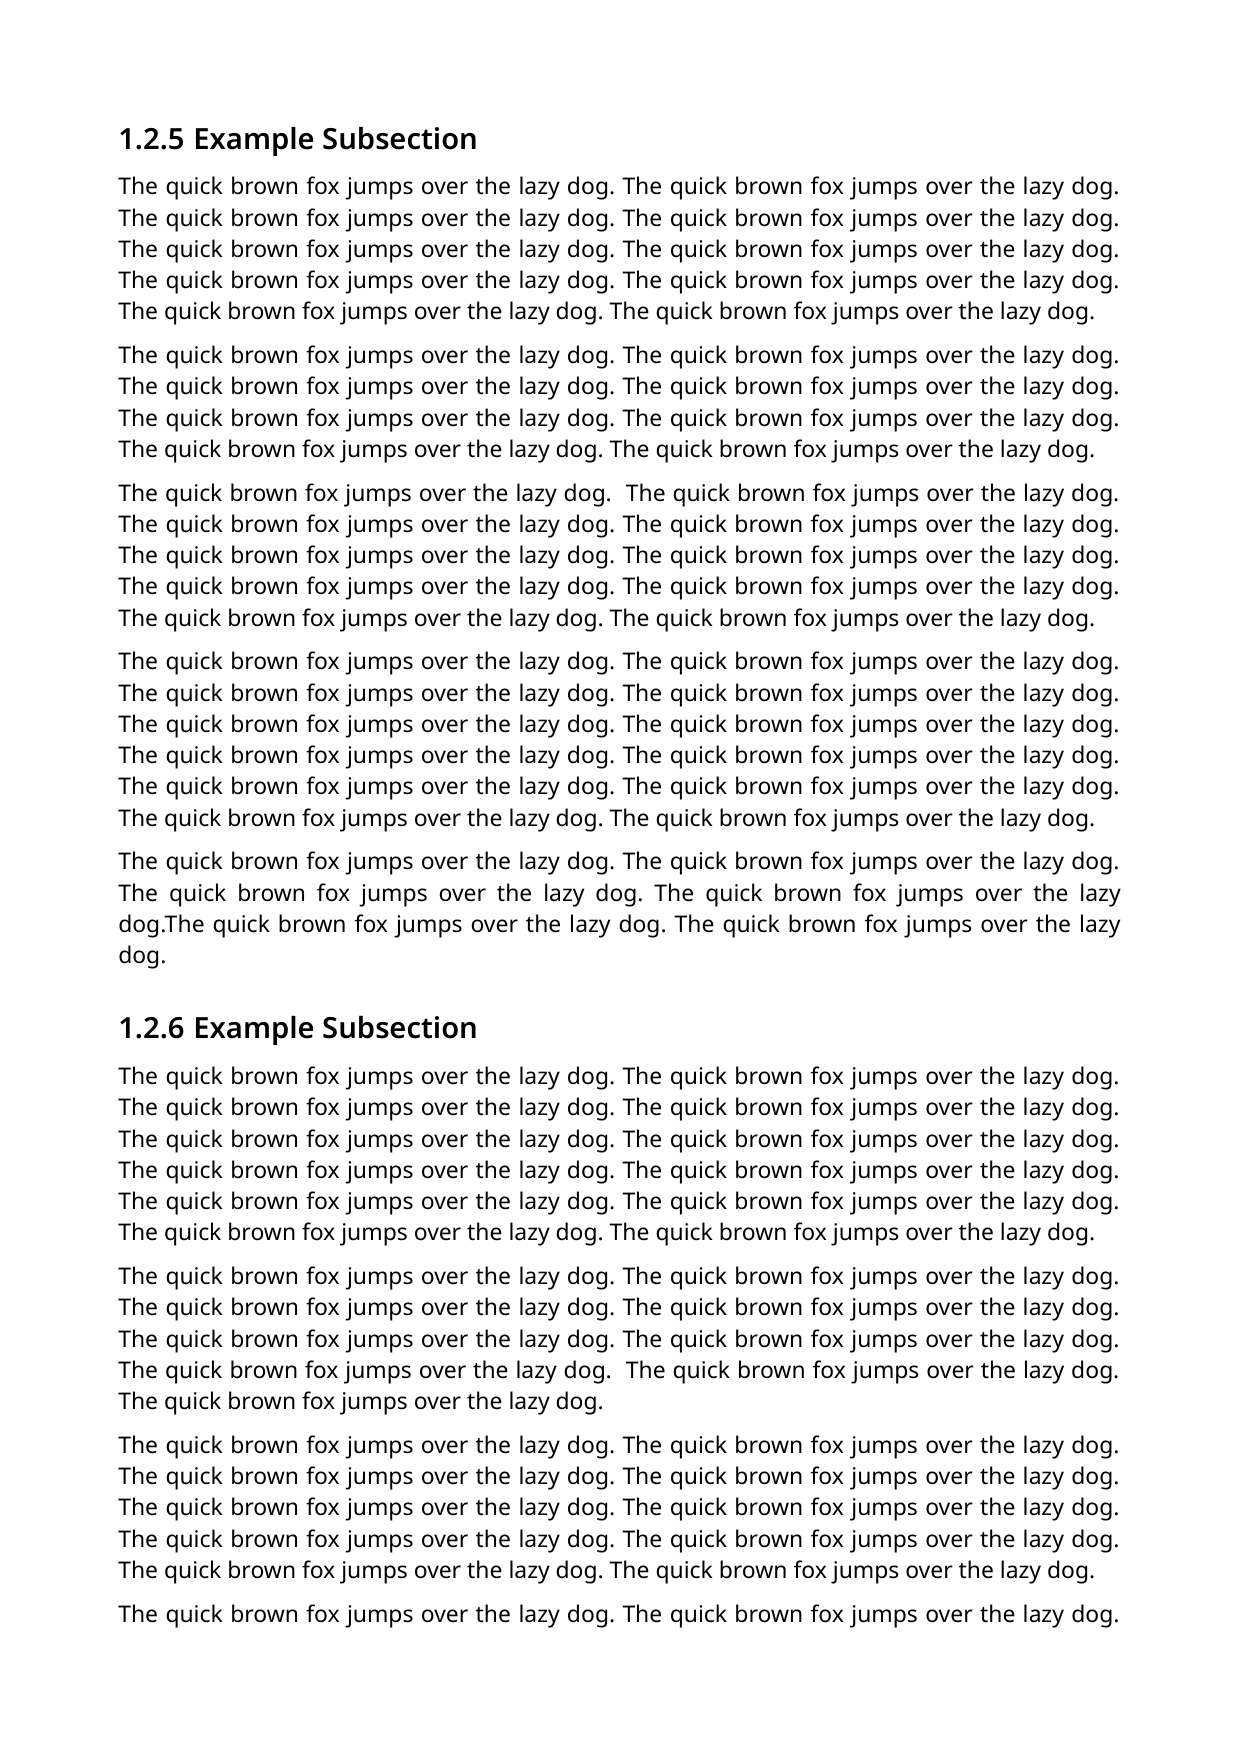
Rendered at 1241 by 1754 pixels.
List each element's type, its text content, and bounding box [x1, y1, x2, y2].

subtitle Example Subsection [118, 118, 1122, 158]
text The quick brown fox jumps over the lazy dog. The quick brown fox jumps over the lazy dog. The quick brown fox jumps over the lazy dog. The quick brown fox jumps over the lazy dog. The quick brown fox jumps over the lazy dog. The quick brown fox jumps over the lazy dog. The quick brown fox jumps over the lazy dog. The quick brown fox jumps over the lazy dog. The quick brown fox jumps over the lazy dog. [118, 1260, 1122, 1416]
text The quick brown fox jumps over the lazy dog. The quick brown fox jumps over the lazy dog. The quick brown fox jumps over the lazy dog. The quick brown fox jumps over the lazy dog. The quick brown fox jumps over the lazy dog. The quick brown fox jumps over the lazy dog. The quick brown fox jumps over the lazy dog. The quick brown fox jumps over the lazy dog. The quick brown fox jumps over the lazy dog. The quick brown fox jumps over the lazy dog. [118, 1429, 1122, 1585]
text The quick brown fox jumps over the lazy dog. The quick brown fox jumps over the lazy dog. The quick brown fox jumps over the lazy dog. The quick brown fox jumps over the lazy dog. The quick brown fox jumps over the lazy dog. The quick brown fox jumps over the lazy dog. The quick brown fox jumps over the lazy dog. The quick brown fox jumps over the lazy dog. The quick brown fox jumps over the lazy dog. The quick brown fox jumps over the lazy dog. [118, 477, 1122, 633]
text The quick brown fox jumps over the lazy dog. The quick brown fox jumps over the lazy dog. The quick brown fox jumps over the lazy dog. The quick brown fox jumps over the lazy dog.The quick brown fox jumps over the lazy dog. The quick brown fox jumps over the lazy dog. [118, 845, 1122, 970]
text The quick brown fox jumps over the lazy dog. The quick brown fox jumps over the lazy dog. The quick brown fox jumps over the lazy dog. The quick brown fox jumps over the lazy dog. The quick brown fox jumps over the lazy dog. The quick brown fox jumps over the lazy dog. The quick brown fox jumps over the lazy dog. The quick brown fox jumps over the lazy dog. [118, 339, 1122, 464]
text The quick brown fox jumps over the lazy dog. The quick brown fox jumps over the lazy dog. The quick brown fox jumps over the lazy dog. The quick brown fox jumps over the lazy dog. The quick brown fox jumps over the lazy dog. The quick brown fox jumps over the lazy dog. The quick brown fox jumps over the lazy dog. The quick brown fox jumps over the lazy dog. The quick brown fox jumps over the lazy dog. The quick brown fox jumps over the lazy dog. The quick brown fox jumps over the lazy dog. The quick brown fox jumps over the lazy dog. [118, 1060, 1122, 1247]
text The quick brown fox jumps over the lazy dog. The quick brown fox jumps over the lazy dog. [118, 1597, 1122, 1629]
text The quick brown fox jumps over the lazy dog. The quick brown fox jumps over the lazy dog. The quick brown fox jumps over the lazy dog. The quick brown fox jumps over the lazy dog. The quick brown fox jumps over the lazy dog. The quick brown fox jumps over the lazy dog. The quick brown fox jumps over the lazy dog. The quick brown fox jumps over the lazy dog. The quick brown fox jumps over the lazy dog. The quick brown fox jumps over the lazy dog. The quick brown fox jumps over the lazy dog. The quick brown fox jumps over the lazy dog. [118, 645, 1122, 833]
subtitle Example Subsection [118, 1008, 1122, 1047]
text The quick brown fox jumps over the lazy dog. The quick brown fox jumps over the lazy dog. The quick brown fox jumps over the lazy dog. The quick brown fox jumps over the lazy dog. The quick brown fox jumps over the lazy dog. The quick brown fox jumps over the lazy dog. The quick brown fox jumps over the lazy dog. The quick brown fox jumps over the lazy dog. The quick brown fox jumps over the lazy dog. The quick brown fox jumps over the lazy dog. [118, 170, 1122, 327]
